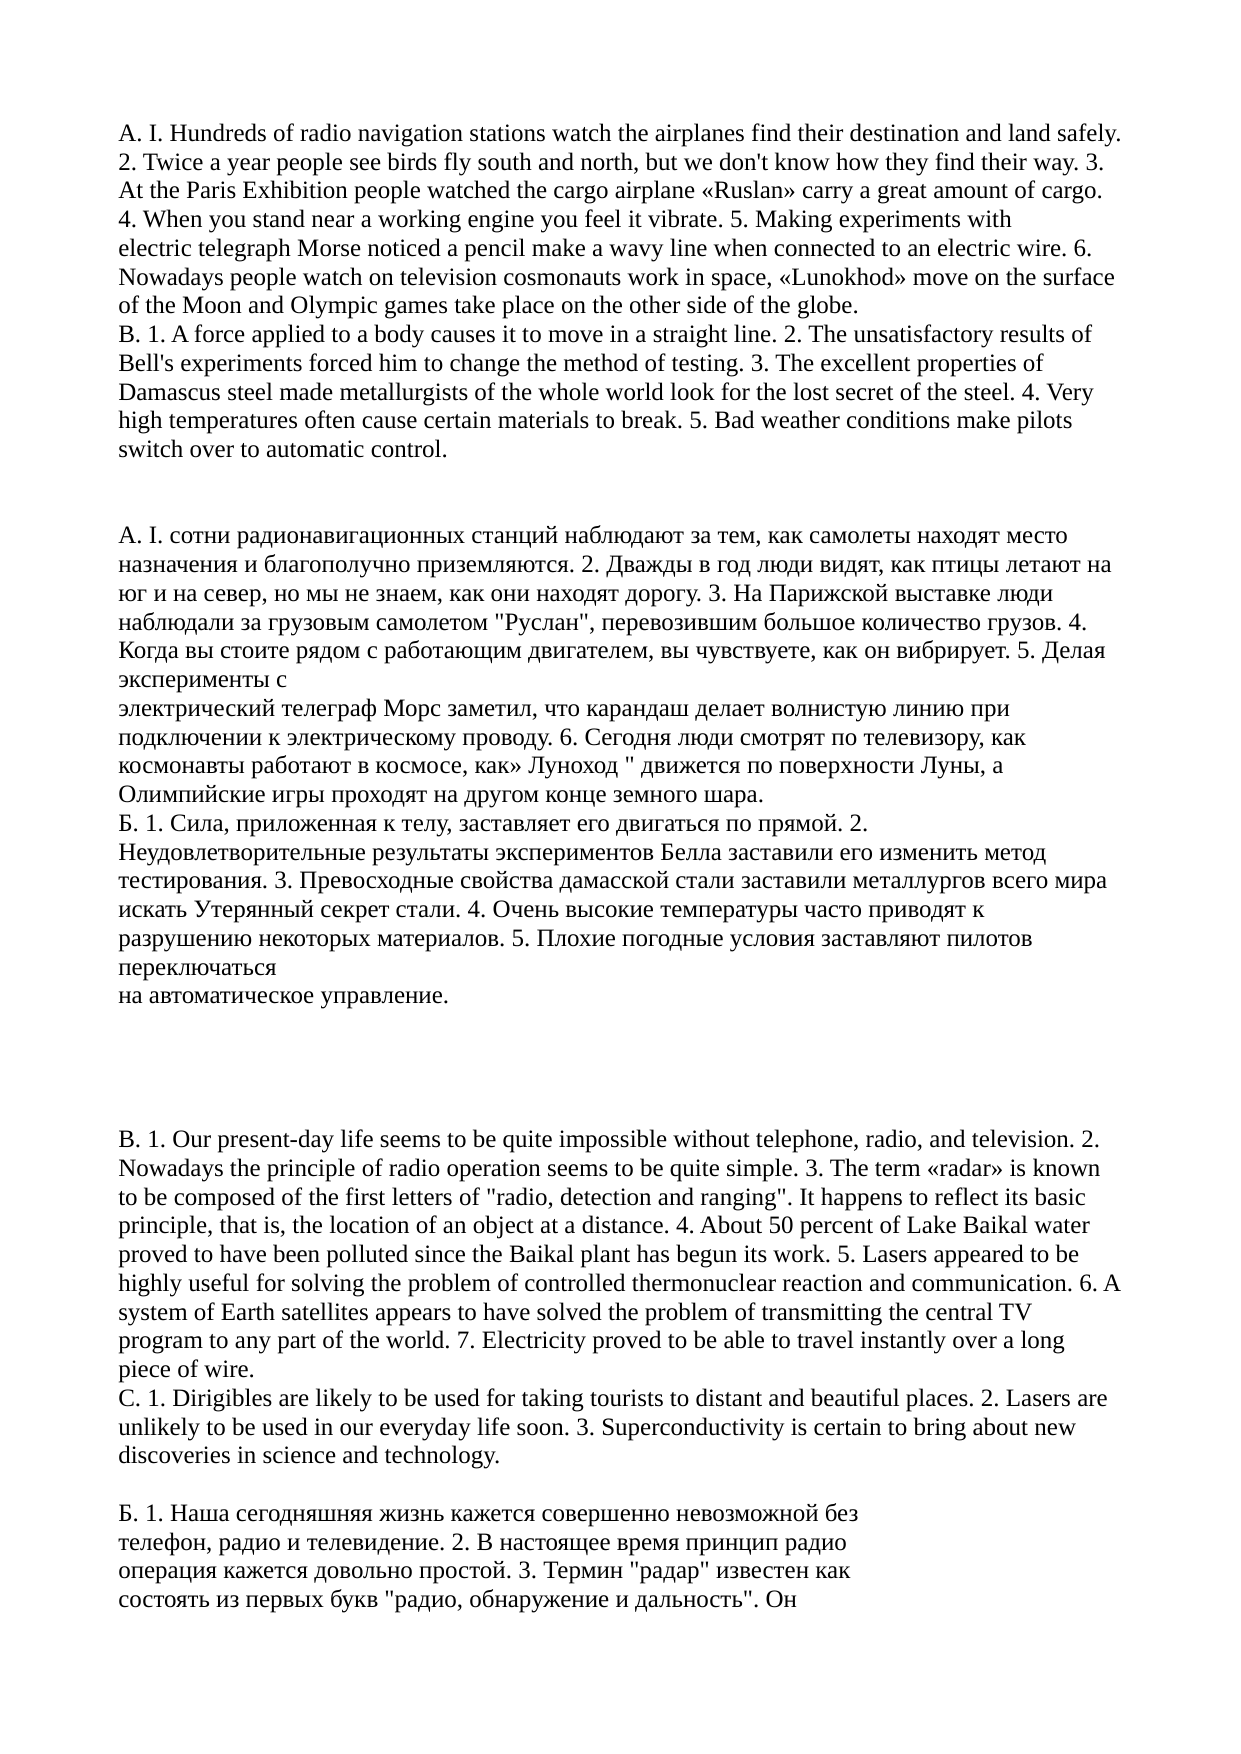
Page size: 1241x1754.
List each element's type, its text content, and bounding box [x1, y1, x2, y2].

text A. I. Hundreds of radio navigation stations watch the airplanes find their destination and land safely. 2. Twice a year people see birds fly south and north, but we don't know how they find their way. 3. At the Paris Exhibition people watched the cargo airplane «Ruslan» carry a great amount of cargo. 4. When you stand near a working engine you feel it vibrate. 5. Making experiments with [118, 118, 1122, 233]
text electric telegraph Morse noticed a pencil make a wavy line when connected to an electric wire. 6. Nowadays people watch on television cosmonauts work in space, «Lunokhod» move on the surface of the Moon and Olympic games take place on the other side of the globe. [118, 233, 1122, 319]
text состоять из первых букв "радио, обнаружение и дальность". Он [118, 1584, 1122, 1613]
text на автоматическое управление. [118, 981, 1122, 1009]
text Б. 1. Наша сегодняшняя жизнь кажется совершенно невозможной без [118, 1498, 1122, 1527]
text Б. 1. Сила, приложенная к телу, заставляет его двигаться по прямой. 2. Неудовлетворительные результаты экспериментов Белла заставили его изменить метод тестирования. 3. Превосходные свойства дамасской стали заставили металлургов всего мира искать Утерянный секрет стали. 4. Очень высокие температуры часто приводят к разрушению некоторых материалов. 5. Плохие погодные условия заставляют пилотов переключаться [118, 808, 1122, 981]
text C. 1. Dirigibles are likely to be used for taking tourists to distant and beautiful places. 2. Lasers are unlikely to be used in our everyday life soon. 3. Superconductivity is certain to bring about new discoveries in science and technology. [118, 1383, 1122, 1469]
text телефон, радио и телевидение. 2. В настоящее время принцип радио [118, 1527, 1122, 1556]
text B. 1. A force applied to a body causes it to move in a straight line. 2. The unsatisfactory results of Bell's experiments forced him to change the method of testing. 3. The excellent properties of Damascus steel made metallurgists of the whole world look for the lost secret of the steel. 4. Very high temperatures often cause certain materials to break. 5. Bad weather conditions make pilots switch over to automatic control. [118, 319, 1122, 463]
text B. 1. Our present-day life seems to be quite impossible without telephone, radio, and television. 2. Nowadays the principle of radio operation seems to be quite simple. 3. The term «radar» is known to be composed of the first letters of "radio, detection and ranging". It happens to reflect its basic principle, that is, the location of an object at a distance. 4. About 50 percent of Lake Baikal water proved to have been polluted since the Baikal plant has begun its work. 5. Lasers appeared to be highly useful for solving the problem of controlled thermonuclear reaction and communication. 6. A system of Earth satellites appears to have solved the problem of transmitting the central TV program to any part of the world. 7. Electricity proved to be able to travel instantly over a long piece of wire. [118, 1124, 1122, 1383]
text операция кажется довольно простой. 3. Термин "радар" известен как [118, 1556, 1122, 1584]
text электрический телеграф Морс заметил, что карандаш делает волнистую линию при подключении к электрическому проводу. 6. Сегодня люди смотрят по телевизору, как космонавты работают в космосе, как» Луноход " движется по поверхности Луны, а Олимпийские игры проходят на другом конце земного шара. [118, 693, 1122, 808]
text A. I. сотни радионавигационных станций наблюдают за тем, как самолеты находят место назначения и благополучно приземляются. 2. Дважды в год люди видят, как птицы летают на юг и на север, но мы не знаем, как они находят дорогу. 3. На Парижской выставке люди наблюдали за грузовым самолетом "Руслан", перевозившим большое количество грузов. 4. Когда вы стоите рядом с работающим двигателем, вы чувствуете, как он вибрирует. 5. Делая эксперименты с [118, 521, 1122, 693]
